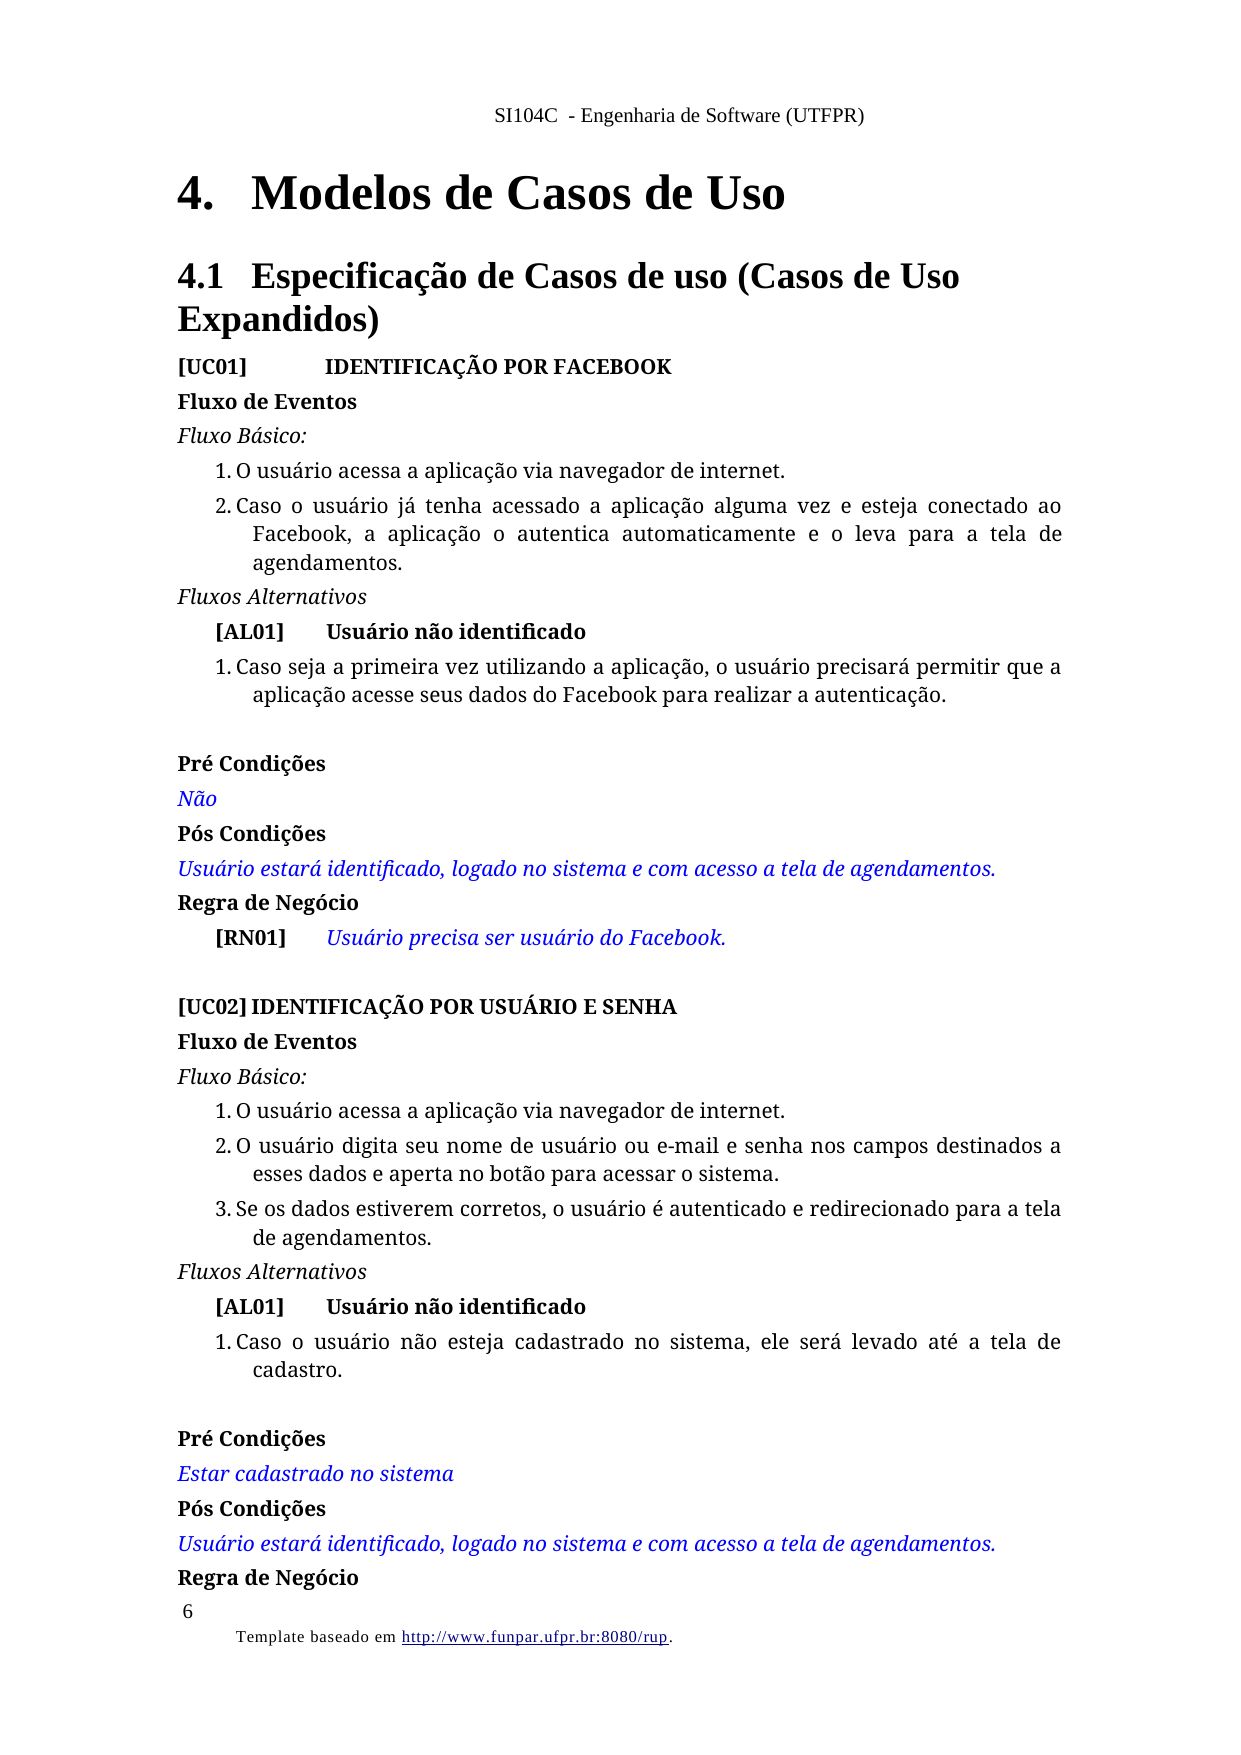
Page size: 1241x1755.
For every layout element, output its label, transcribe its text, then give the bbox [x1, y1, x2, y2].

list [UC02] IDENTIFICAÇÃO POR USUÁRIO E SENHA [177, 992, 1063, 1021]
text Pré Condições [177, 1424, 1061, 1453]
text Estar cadastrado no sistema [177, 1459, 1061, 1488]
subtitle Modelos de Casos de Uso [177, 162, 1063, 220]
text Pré Condições [177, 749, 1061, 778]
list Se os dados estiverem corretos, o usuário é autenticado e redirecionado para a tela de agendamentos. [215, 1194, 1063, 1251]
text Usuário estará identificado, logado no sistema e com acesso a tela de agendamentos. [177, 1529, 1061, 1557]
list O usuário acessa a aplicação via navegador de internet. [215, 1096, 1063, 1125]
list Caso o usuário não esteja cadastrado no sistema, ele será levado até a tela de cadastro. [215, 1327, 1063, 1384]
list O usuário acessa a aplicação via navegador de internet. [215, 456, 1063, 484]
text Usuário estará identificado, logado no sistema e com acesso a tela de agendamentos. [177, 854, 1061, 882]
text Não [177, 784, 1061, 813]
list Usuário não identificado [215, 1292, 1063, 1321]
text Regra de Negócio [177, 888, 1061, 917]
subtitle Especificação de Casos de uso (Casos de Uso Expandidos) [177, 253, 1063, 339]
text Fluxos Alternativos [177, 582, 1061, 611]
list O usuário digita seu nome de usuário ou e-mail e senha nos campos destinados a esses dados e aperta no botão para acessar o sistema. [215, 1131, 1063, 1188]
list IDENTIFICAÇÃO POR FACEBOOK [177, 352, 1063, 381]
text Fluxo de Eventos [177, 387, 1061, 415]
text Fluxo Básico: [177, 421, 1061, 450]
text Pós Condições [177, 819, 1061, 847]
list Caso seja a primeira vez utilizando a aplicação, o usuário precisará permitir que a aplicação acesse seus dados do Facebook para realizar a autenticação. [215, 652, 1063, 709]
text Fluxo de Eventos [177, 1027, 1061, 1056]
list Usuário não identificado [215, 617, 1063, 646]
text Fluxos Alternativos [177, 1257, 1061, 1286]
list Caso o usuário já tenha acessado a aplicação alguma vez e esteja conectado ao Facebook, a aplicação o autentica automaticamente e o leva para a tela de agendamentos. [215, 491, 1063, 576]
list Usuário precisa ser usuário do Facebook. [215, 923, 1063, 951]
text Fluxo Básico: [177, 1062, 1061, 1090]
text Regra de Negócio [177, 1563, 1061, 1592]
text Pós Condições [177, 1494, 1061, 1522]
